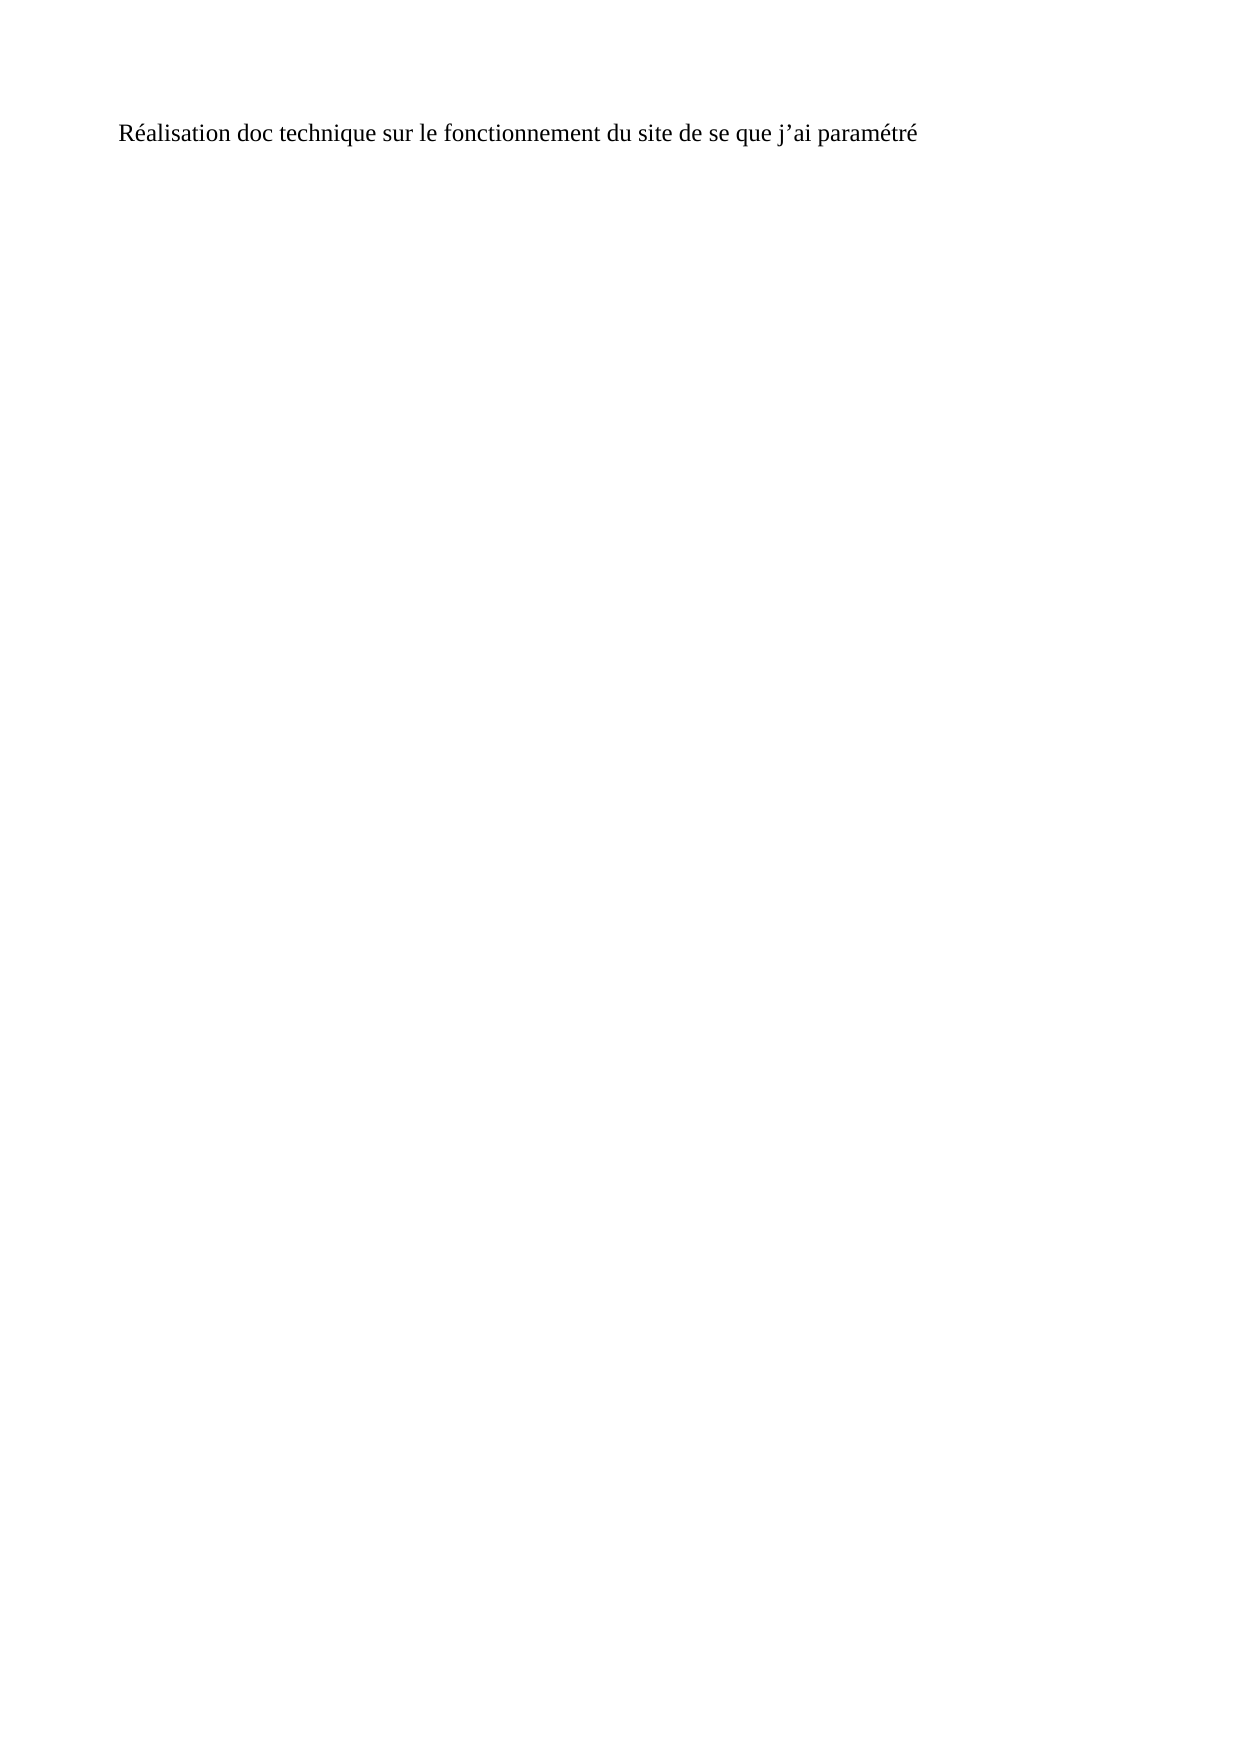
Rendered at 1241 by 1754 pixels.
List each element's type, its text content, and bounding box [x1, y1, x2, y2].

text Réalisation doc technique sur le fonctionnement du site de se que j’ai paramétré [118, 118, 1122, 147]
